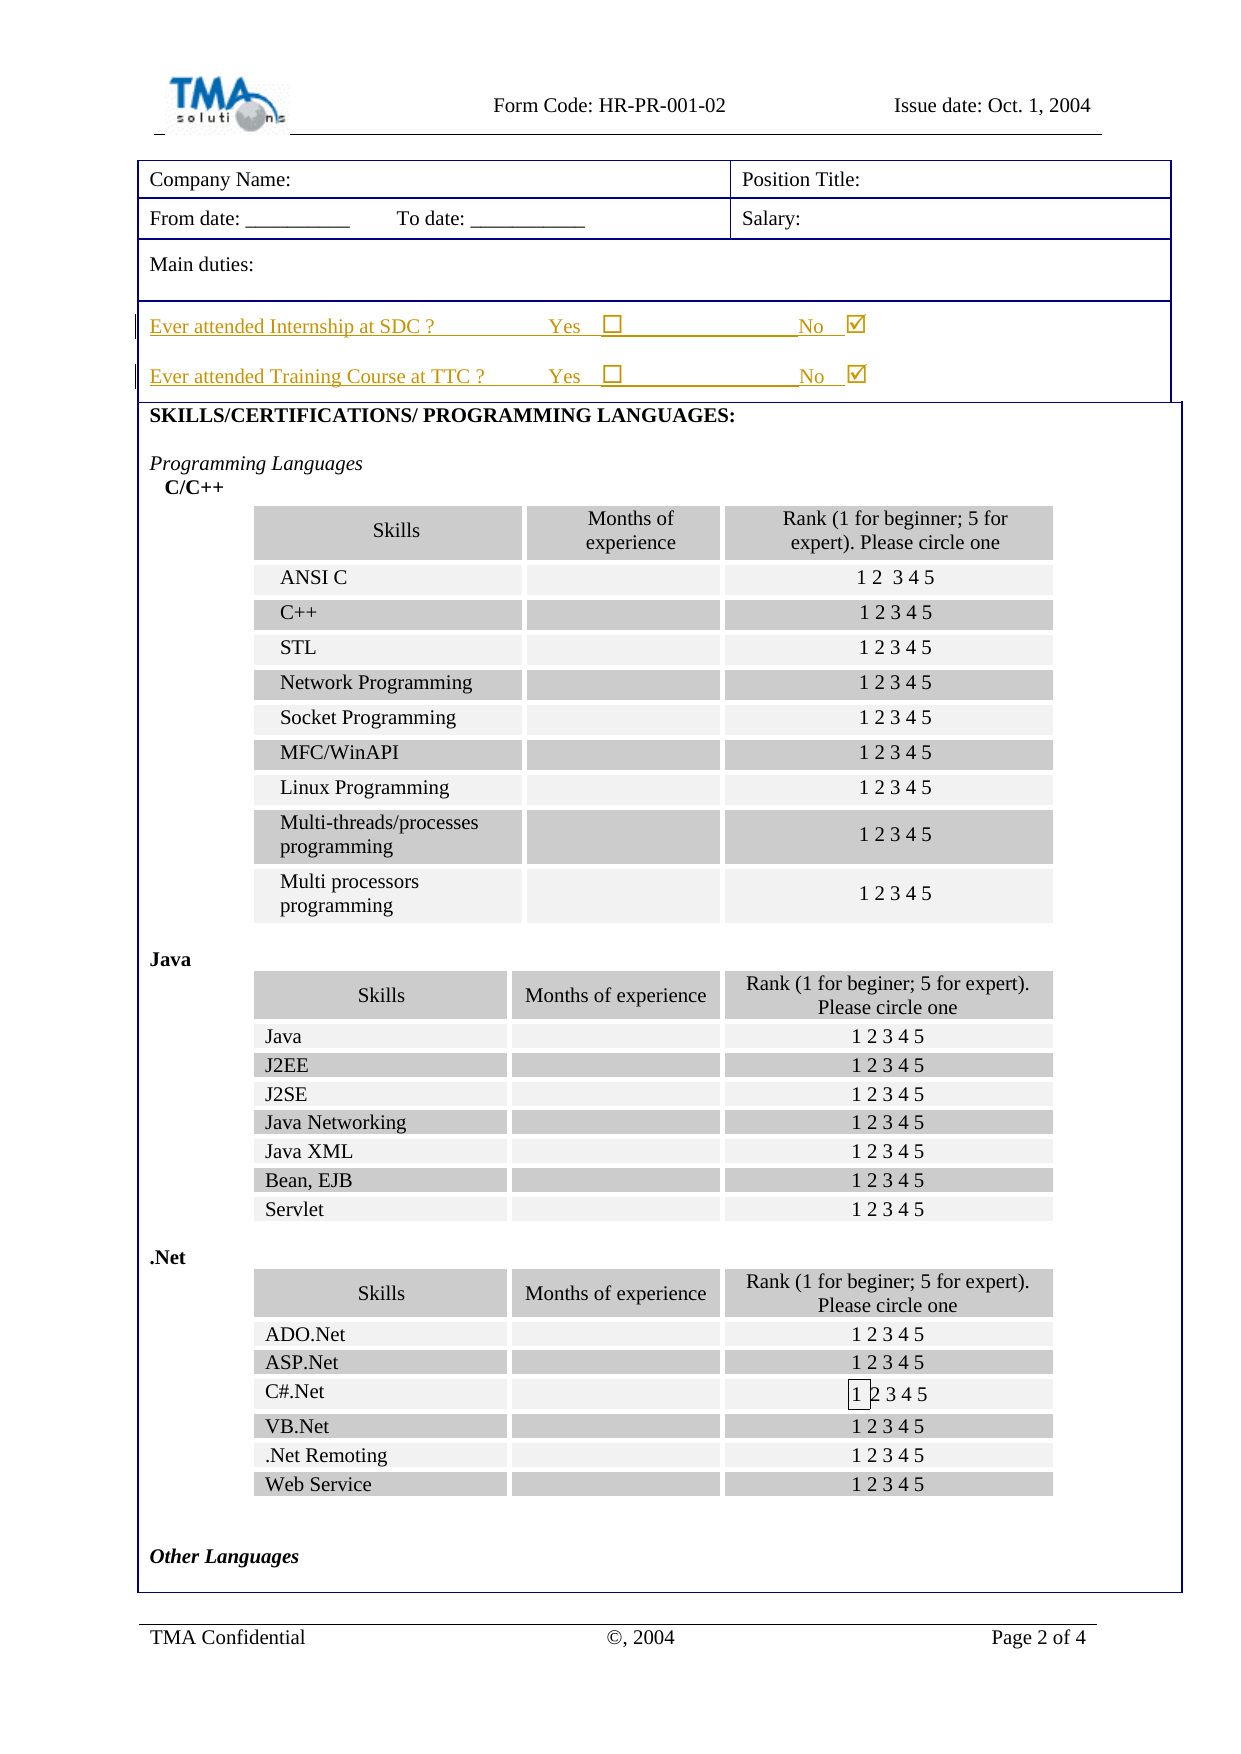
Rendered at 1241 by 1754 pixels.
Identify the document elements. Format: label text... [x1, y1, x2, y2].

table_cell [512, 1379, 720, 1409]
table_cell 1 2 3 4 5 [725, 1082, 1053, 1106]
table_cell 1 2 3 4 5 [725, 600, 1053, 630]
table_header Position Title: [731, 161, 1170, 197]
table_cell 1 2 3 4 5 [725, 1197, 1053, 1221]
table_cell MFC/WinAPI [254, 740, 522, 770]
table_cell 1 2 3 4 5 [725, 705, 1053, 735]
table_cell 1 2 3 4 5 [725, 1350, 1053, 1374]
table_cell STL [254, 635, 522, 665]
table_cell J2EE [254, 1053, 507, 1077]
table_header Skills [254, 971, 507, 1019]
table_header Skills [254, 1269, 507, 1317]
table_header Rank (1 for beginer; 5 for expert). Please circle one [725, 1269, 1053, 1317]
table_cell [527, 740, 720, 770]
table_cell [512, 1414, 720, 1438]
table_cell 1 2 3 4 5 [725, 565, 1053, 595]
table_cell Java Networking [254, 1110, 507, 1134]
table_cell Main duties: [139, 240, 1170, 300]
table_cell Salary: [731, 199, 1170, 238]
table_cell 1 2 3 4 5 [725, 1443, 1053, 1467]
table_cell Multi processors programming [254, 869, 522, 923]
table_cell Network Programming [254, 670, 522, 700]
table_cell [512, 1197, 720, 1221]
table_cell 1 2 3 4 5 [725, 1053, 1053, 1077]
table_cell 2 3 4 5 [871, 1379, 1053, 1409]
table_cell [512, 1350, 720, 1374]
table_cell 1 2 3 4 5 [725, 740, 1053, 770]
table_cell [527, 810, 720, 864]
table_cell [512, 1024, 720, 1048]
table_cell VB.Net [254, 1414, 507, 1438]
table_cell 1 2 3 4 5 [725, 635, 1053, 665]
table_cell [527, 775, 720, 805]
table_cell 1 2 3 4 5 [725, 1168, 1053, 1192]
table_cell [527, 869, 720, 923]
table_cell [1172, 197, 1182, 238]
table_cell [512, 1082, 720, 1106]
table_cell ASP.Net [254, 1350, 507, 1374]
table_header Company Name: [139, 161, 730, 197]
table_cell [1172, 238, 1182, 300]
table_cell [1172, 300, 1182, 401]
table_cell C#.Net [254, 1379, 507, 1409]
table_cell ANSI C [254, 565, 522, 595]
table_cell J2SE [254, 1082, 507, 1106]
table_cell 1 [849, 1380, 870, 1409]
table_header Rank (1 for beginer; 5 for expert). Please circle one [725, 971, 1053, 1019]
table_cell Web Service [254, 1472, 507, 1496]
table_header Months of experience [527, 506, 720, 560]
table_cell [512, 1443, 720, 1467]
table_cell [512, 1139, 720, 1163]
table_cell Java XML [254, 1139, 507, 1163]
table_cell Servlet [254, 1197, 507, 1221]
table_cell [512, 1168, 720, 1192]
table_cell Java [254, 1024, 507, 1048]
table_header Months of experience [512, 971, 720, 1019]
table_cell 1 2 3 4 5 [725, 1472, 1053, 1496]
table_cell C++ [254, 600, 522, 630]
table_header Rank (1 for beginner; 5 for expert). Please circle one [725, 506, 1053, 560]
table_cell 1 2 3 4 5 [725, 670, 1053, 700]
table_cell [527, 565, 720, 595]
table_cell [527, 670, 720, 700]
table_cell From date: __________ To date: ___________ [139, 199, 730, 238]
table_cell [527, 705, 720, 735]
table_cell 1 2 3 4 5 [725, 775, 1053, 805]
table_header [1172, 160, 1182, 197]
table_cell [527, 635, 720, 665]
table_cell 1 2 3 4 5 [725, 869, 1053, 923]
table_cell 1 2 3 4 5 [725, 1414, 1053, 1438]
table_cell [527, 600, 720, 630]
table_cell 1 2 3 4 5 [725, 1322, 1053, 1346]
table_cell 1 2 3 4 5 [725, 810, 1053, 864]
table_cell .Net Remoting [254, 1443, 507, 1467]
table_cell 1 2 3 4 5 [725, 1139, 1053, 1163]
table_cell ADO.Net [254, 1322, 507, 1346]
table_cell 1 2 3 4 5 [725, 1110, 1053, 1134]
table_cell SKILLS/CERTIFICATIONS/ PROGRAMMING LANGUAGES: Programming Languages C/C++ Java .Net Other Languages Web Database Networking Analysis & Design Operating System Others Other skills, certification - please specify: ­­­­­­Certification-Global Software Talent C++ (FPT)______________________________________________________ Certification-Web Application with ASP.NET MVC (CUSC)____________________________________________ Skill-Programming with Python language____________________________________________________________ ________________________________________________________________________________________________ ________________________________________________________________________________________________ [139, 403, 1181, 1592]
table_header Skills [254, 506, 522, 560]
table_cell Linux Programming [254, 775, 522, 805]
table_header Months of experience [512, 1269, 720, 1317]
picture [165, 75, 290, 135]
table_cell 1 2 3 4 5 [725, 1024, 1053, 1048]
table_cell [725, 1379, 848, 1409]
table_cell Socket Programming [254, 705, 522, 735]
table_cell [512, 1110, 720, 1134]
table_cell [512, 1053, 720, 1077]
table_cell Ever attended Internship at SDC ? Yes  No  Ever attended Training Course at TTC ? Yes  No  [139, 302, 1170, 401]
table_cell [512, 1322, 720, 1346]
table_cell Multi-threads/processes programming [254, 810, 522, 864]
table_cell [512, 1472, 720, 1496]
table_cell Bean, EJB [254, 1168, 507, 1192]
